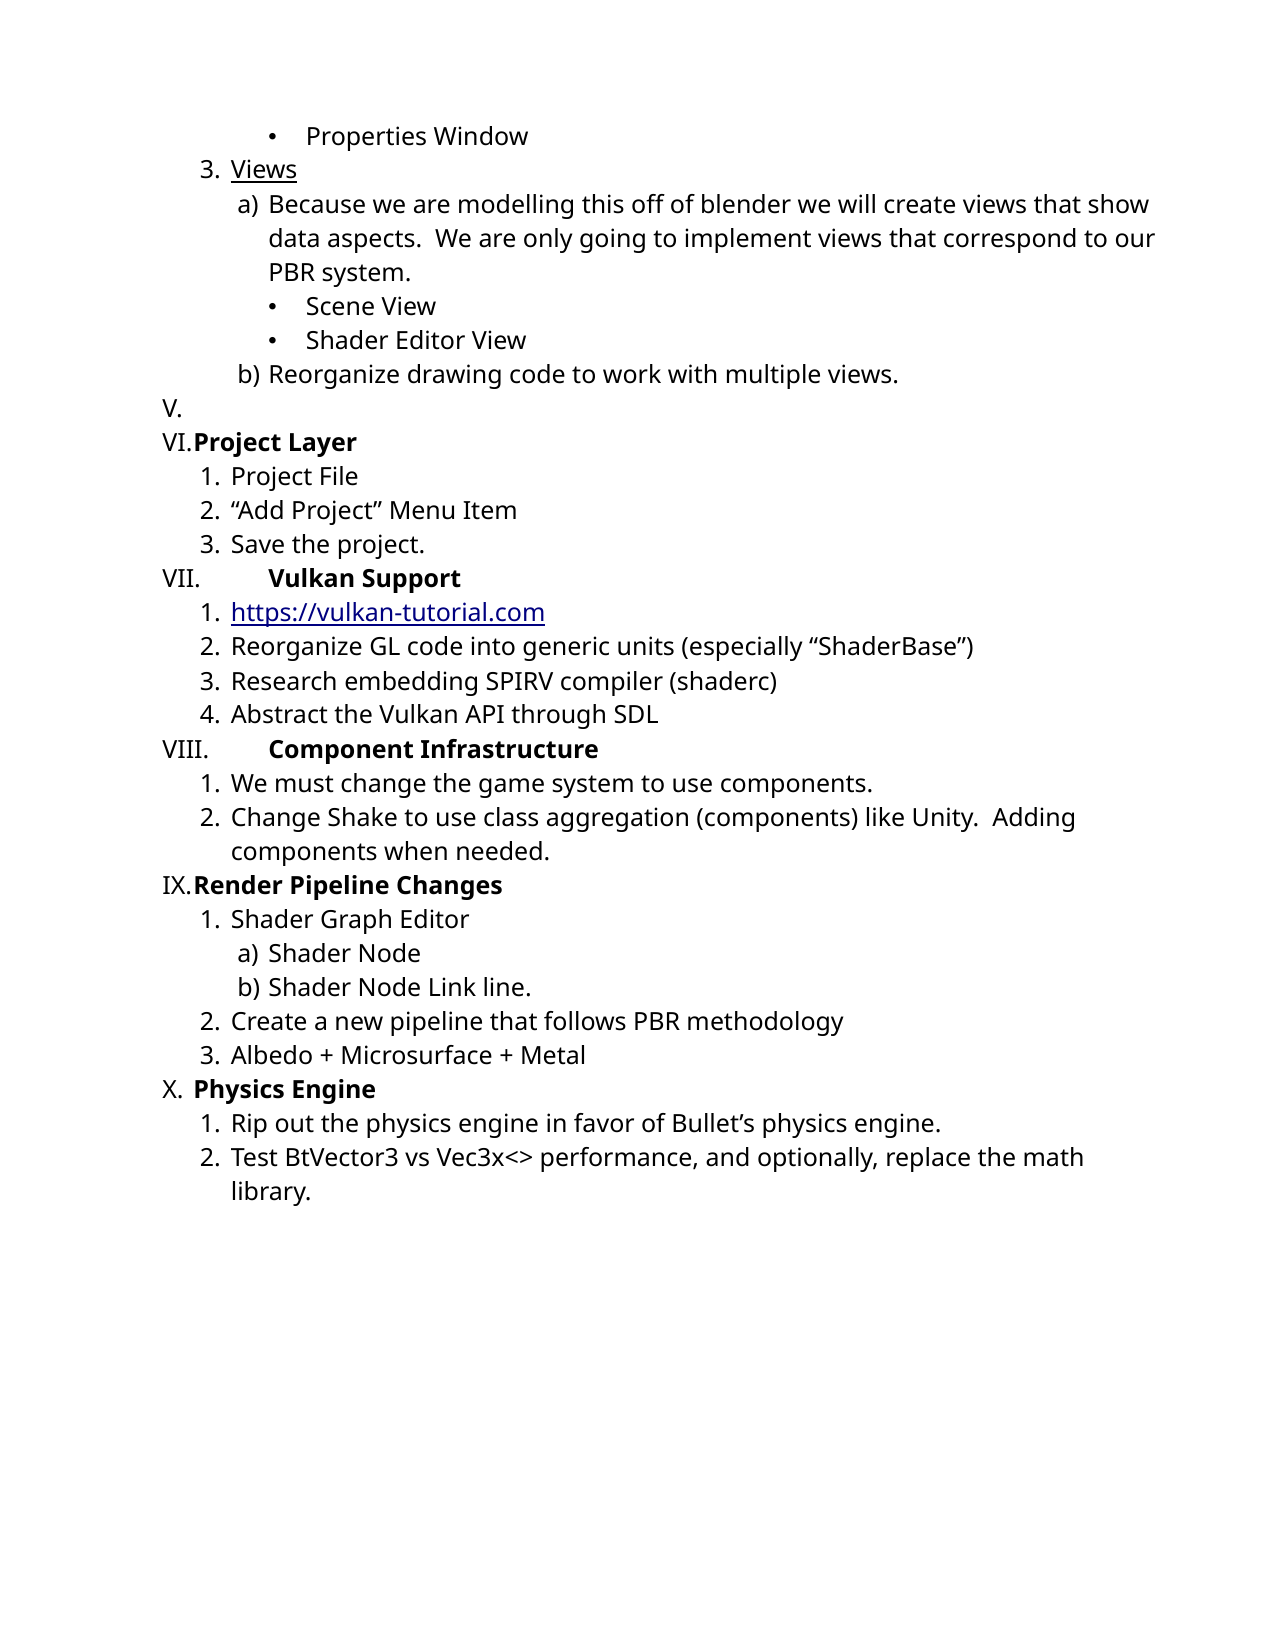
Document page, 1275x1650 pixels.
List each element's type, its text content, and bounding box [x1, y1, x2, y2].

list Research embedding SPIRV compiler (shaderc) [193, 663, 1157, 697]
list Rip out the physics engine in favor of Bullet’s physics engine. [193, 1106, 1157, 1140]
list Project Layer [156, 425, 1157, 459]
list Change Shake to use class aggregation (components) like Unity. Adding components when needed. [193, 799, 1157, 867]
list Abstract the Vulkan API through SDL [193, 697, 1157, 731]
list Reorganize GL code into generic units (especially “ShaderBase”) [193, 629, 1157, 663]
list Test BtVector3 vs Vec3x<> performance, and optionally, replace the math library. [193, 1140, 1157, 1208]
list Properties Window [268, 118, 1157, 152]
list Scene View [268, 288, 1157, 322]
list Project File [193, 459, 1157, 493]
list Save the project. [193, 527, 1157, 561]
list Vulkan Support [156, 561, 1157, 595]
list “Add Project” Menu Item [193, 493, 1157, 527]
list Component Infrastructure [156, 731, 1157, 765]
list Shader Node [231, 936, 1157, 970]
list Albedo + Microsurface + Metal [193, 1038, 1157, 1072]
list Shader Graph Editor [193, 902, 1157, 936]
list Shader Editor View [268, 322, 1157, 357]
list Views [193, 152, 1157, 186]
list Shader Node Link line. [231, 970, 1157, 1004]
list Because we are modelling this off of blender we will create views that show data aspects. We are only going to implement views that correspond to our PBR system. [231, 186, 1157, 288]
list Reorganize drawing code to work with multiple views. [231, 357, 1157, 391]
list https://vulkan-tutorial.com [193, 595, 1157, 629]
list Render Pipeline Changes [156, 867, 1157, 902]
list Create a new pipeline that follows PBR methodology [193, 1004, 1157, 1038]
list We must change the game system to use components. [193, 765, 1157, 799]
list Physics Engine [156, 1072, 1157, 1106]
